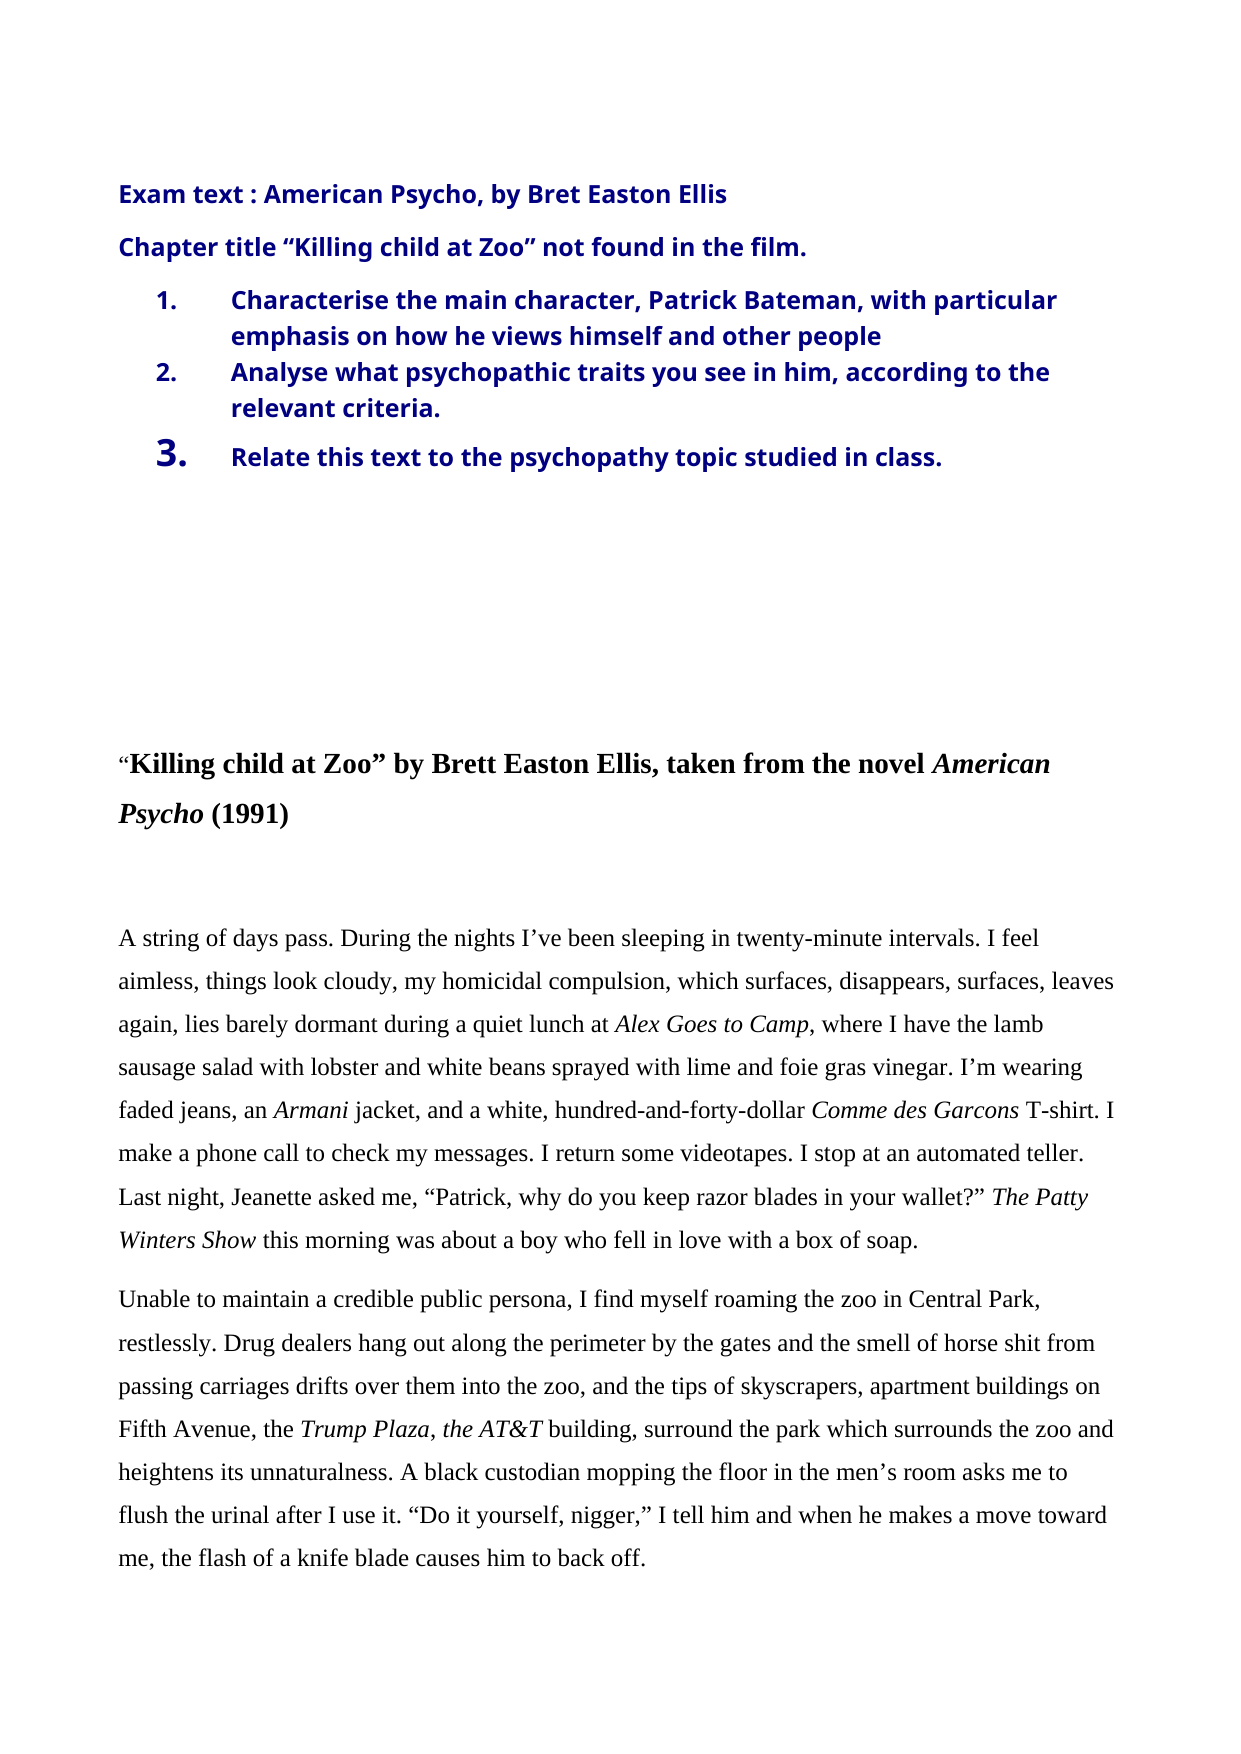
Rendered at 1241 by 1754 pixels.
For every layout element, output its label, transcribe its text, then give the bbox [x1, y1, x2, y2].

text “Killing child at Zoo” by Brett Easton Ellis, taken from the novel American Psycho (1991) [118, 746, 1122, 830]
text Unable to maintain a credible public persona, I find myself roaming the zoo in Central Park, restlessly. Drug dealers hang out along the perimeter by the gates and the smell of horse shit from passing carriages drifts over them into the zoo, and the tips of skyscrapers, apartment buildings on Fifth Avenue, the Trump Plaza, the AT&T building, surround the park which surrounds the zoo and heightens its unnaturalness. A black custodian mopping the floor in the men’s room asks me to flush the urinal after I use it. “Do it yourself, nigger,” I tell him and when he makes a move toward me, the flash of a knife blade causes him to back off. [118, 1284, 1122, 1572]
list Analyse what psychopathic traits you see in him, according to the relevant criteria. [156, 355, 1122, 425]
list Relate this text to the psychopathy topic studied in class. [156, 427, 1122, 478]
text A string of days pass. During the nights I’ve been sleeping in twenty-minute intervals. I feel aimless, things look cloudy, my homicidal compulsion, which surfaces, disappears, surfaces, leaves again, lies barely dormant during a quiet lunch at Alex Goes to Camp, where I have the lamb sausage salad with lobster and white beans sprayed with lime and foie gras vinegar. I’m wearing faded jeans, an Armani jacket, and a white, hundred-and-forty-dollar Comme des Garcons T-shirt. I make a phone call to check my messages. I return some videotapes. I stop at an automated teller. Last night, Jeanette asked me, “Patrick, why do you keep razor blades in your wallet?” The Patty Winters Show this morning was about a boy who fell in love with a box of soap. [118, 923, 1122, 1253]
list Characterise the main character, Patrick Bateman, with particular emphasis on how he views himself and other people [156, 283, 1122, 353]
text Exam text : American Psycho, by Bret Easton Ellis [118, 177, 1122, 211]
text Chapter title “Killing child at Zoo” not found in the film. [118, 230, 1122, 264]
